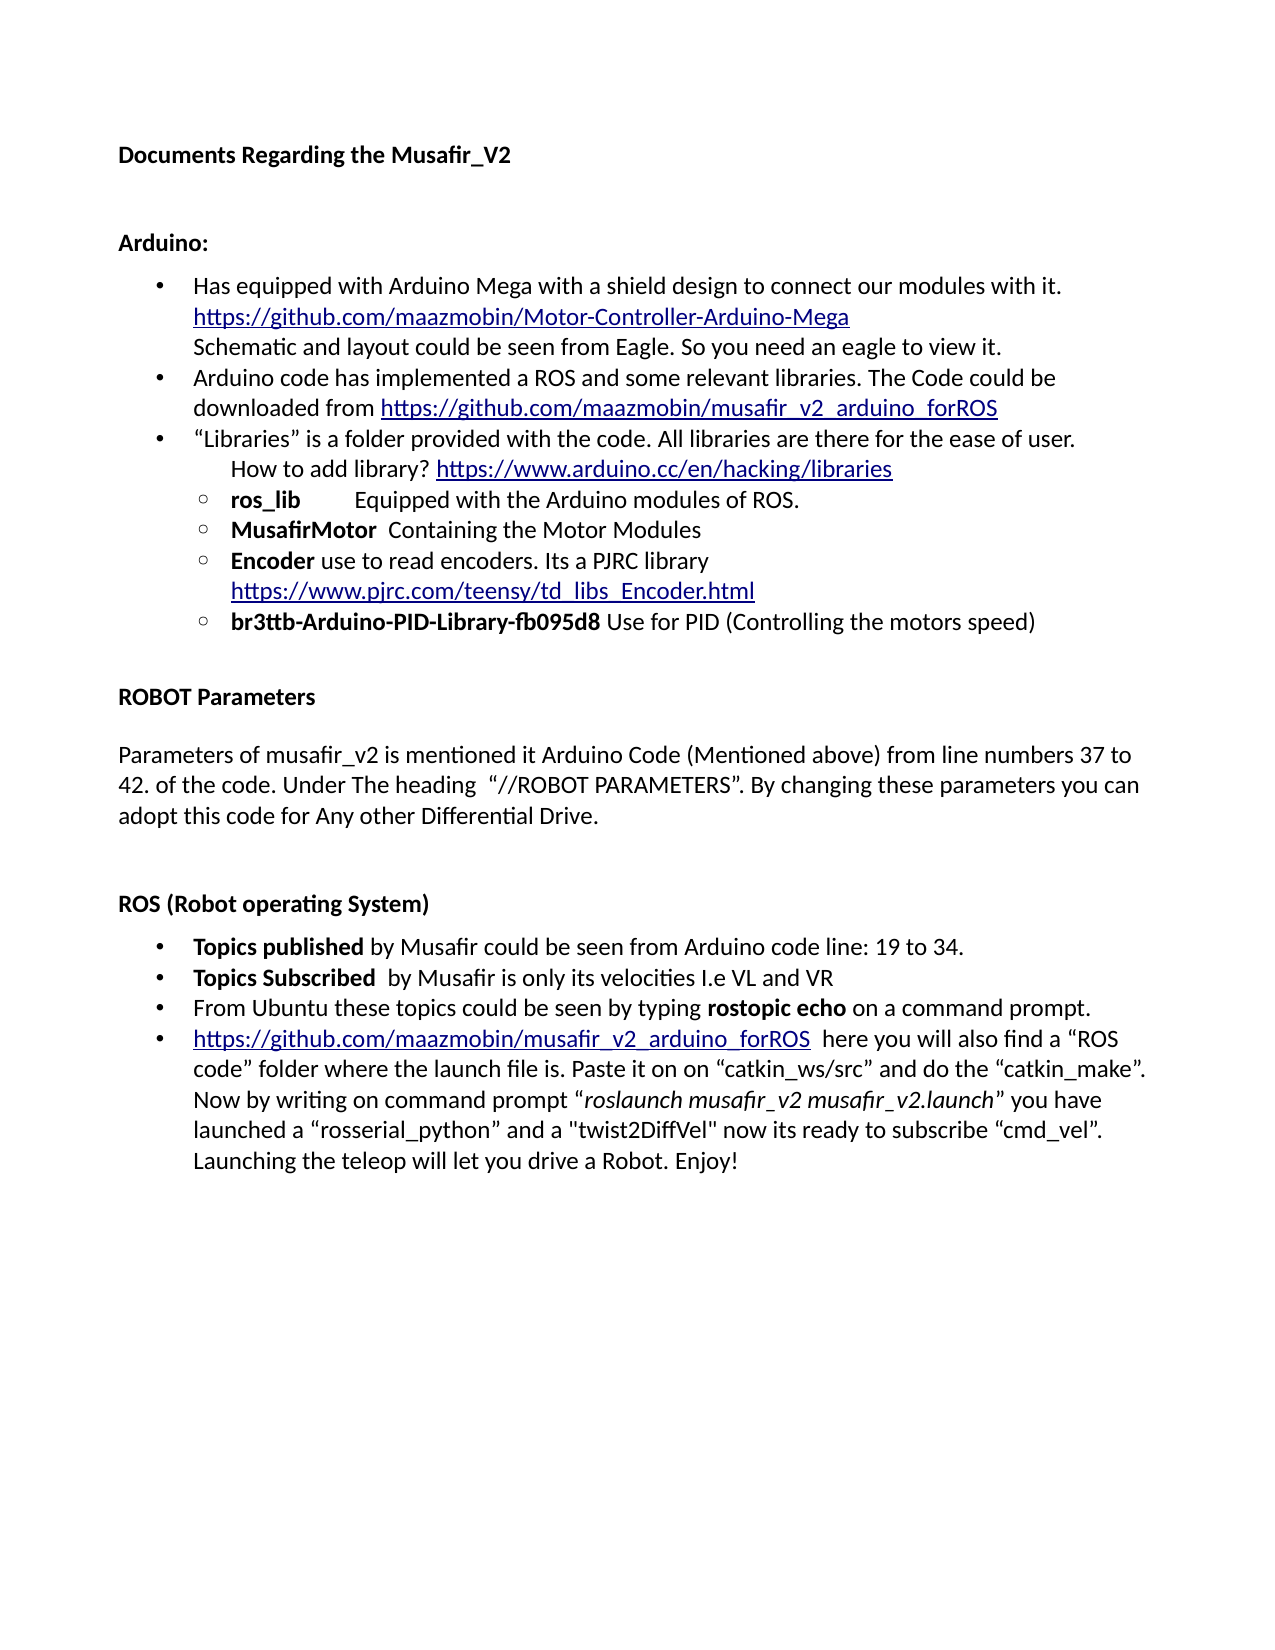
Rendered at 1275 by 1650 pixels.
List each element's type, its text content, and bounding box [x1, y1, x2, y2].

subtitle Arduino: [118, 227, 1157, 258]
subtitle ROS (Robot operating System) [118, 888, 1157, 919]
text https://github.com/maazmobin/Motor-Controller-Arduino-Mega [118, 301, 1157, 331]
list From Ubuntu these topics could be seen by typing rostopic echo on a command prompt. [156, 992, 1157, 1023]
list ros_lib Equipped with the Arduino modules of ROS. [193, 484, 1157, 514]
subtitle Parameters of musafir_v2 is mentioned it Arduino Code (Mentioned above) from line numbers 37 to 42. of the code. Under The heading “//ROBOT PARAMETERS”. By changing these parameters you can adopt this code for Any other Differential Drive. [118, 739, 1157, 861]
list https://github.com/maazmobin/musafir_v2_arduino_forROS here you will also find a “ROS code” folder where the launch file is. Paste it on on “catkin_ws/src” and do the “catkin_make”. Now by writing on command prompt “roslaunch musafir_v2 musafir_v2.launch” you have launched a “rosserial_python” and a "twist2DiffVel" now its ready to subscribe “cmd_vel”. Launching the teleop will let you drive a Robot. Enjoy! [156, 1023, 1157, 1175]
list Arduino code has implemented a ROS and some relevant libraries. The Code could be downloaded from https://github.com/maazmobin/musafir_v2_arduino_forROS [156, 362, 1157, 423]
subtitle ROBOT Parameters [118, 681, 1157, 712]
list Has equipped with Arduino Mega with a shield design to connect our modules with it. [156, 270, 1157, 301]
list “Libraries” is a folder provided with the code. All libraries are there for the ease of user. [156, 423, 1157, 453]
list MusafirMotor Containing the Motor Modules [193, 514, 1157, 545]
list Encoder use to read encoders. Its a PJRC library https://www.pjrc.com/teensy/td_libs_Encoder.html [193, 545, 1157, 606]
list Topics Subscribed by Musafir is only its velocities I.e VL and VR [156, 962, 1157, 992]
list Topics published by Musafir could be seen from Arduino code line: 19 to 34. [156, 931, 1157, 962]
list How to add library? https://www.arduino.cc/en/hacking/libraries [193, 453, 1157, 484]
subtitle Documents Regarding the Musafir_V2 [118, 139, 1157, 169]
list br3ttb-Arduino-PID-Library-fb095d8 Use for PID (Controlling the motors speed) [193, 606, 1157, 636]
text Schematic and layout could be seen from Eagle. So you need an eagle to view it. [118, 331, 1157, 362]
